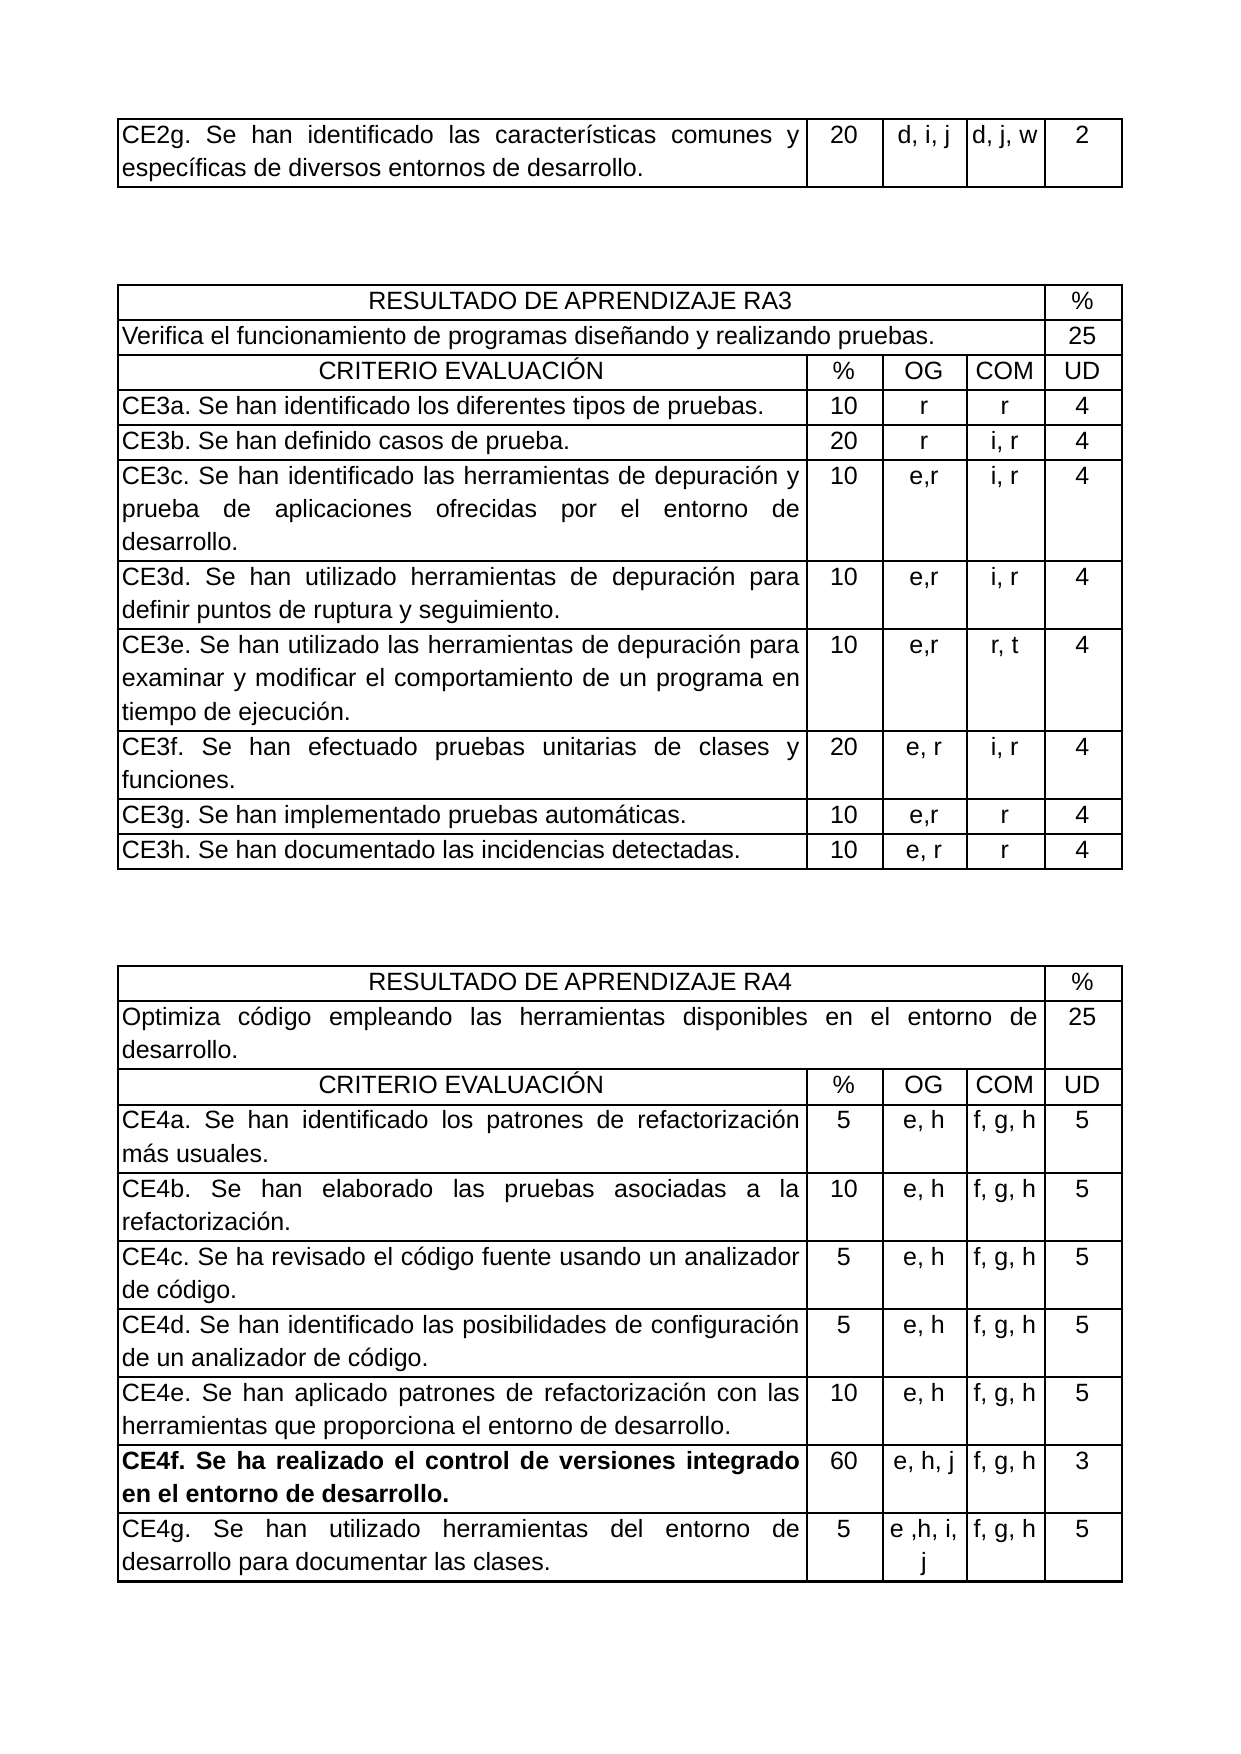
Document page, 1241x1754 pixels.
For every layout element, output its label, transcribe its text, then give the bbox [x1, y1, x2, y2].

table_cell 20 [808, 120, 882, 186]
table_cell 4 [1046, 461, 1121, 560]
table_cell r [968, 835, 1044, 868]
table_cell 60 [808, 1446, 882, 1512]
table_cell COM [968, 1070, 1044, 1103]
table_cell e,r [884, 630, 966, 729]
table_cell UD [1046, 1070, 1121, 1103]
table_cell i, r [968, 732, 1044, 798]
table_cell 10 [808, 835, 882, 868]
table_cell d, j, w [968, 120, 1044, 186]
table_cell f, g, h [968, 1446, 1044, 1512]
table_cell 25 [1046, 321, 1121, 354]
table_cell 4 [1046, 732, 1121, 798]
table_cell 4 [1046, 630, 1121, 729]
table_cell CE3f. Se han efectuado pruebas unitarias de clases y funciones. [119, 732, 806, 798]
table_cell f, g, h [968, 1378, 1044, 1444]
table_cell e ,h, i, j [884, 1514, 966, 1580]
table_cell 25 [1046, 1002, 1121, 1068]
table_cell CE3d. Se han utilizado herramientas de depuración para definir puntos de ruptura y seguimiento. [119, 562, 806, 628]
table_cell 5 [1046, 1310, 1121, 1376]
table_header % [1046, 967, 1121, 1000]
table_cell COM [968, 356, 1044, 389]
table_cell f, g, h [968, 1514, 1044, 1580]
table_cell i, r [968, 562, 1044, 628]
table_cell CE4b. Se han elaborado las pruebas asociadas a la refactorización. [119, 1174, 806, 1240]
table_cell 5 [808, 1106, 882, 1172]
table_cell 4 [1046, 835, 1121, 868]
table_cell 10 [808, 1378, 882, 1444]
table_cell 10 [808, 562, 882, 628]
table_cell r [884, 391, 966, 424]
table_cell e, h, j [884, 1446, 966, 1512]
table_cell CE4f. Se ha realizado el control de versiones integrado en el entorno de desarrollo. [119, 1446, 806, 1512]
table_cell OG [884, 1070, 966, 1103]
table_cell 10 [808, 1174, 882, 1240]
table_cell e, h [884, 1174, 966, 1240]
table_cell 5 [808, 1310, 882, 1376]
table_header RESULTADO DE APRENDIZAJE RA4 [119, 967, 1044, 1000]
table_cell 5 [808, 1242, 882, 1308]
table_cell % [808, 1070, 882, 1103]
table_cell 4 [1046, 562, 1121, 628]
table_cell r, t [968, 630, 1044, 729]
table_cell e, h [884, 1242, 966, 1308]
table_cell CE4c. Se ha revisado el código fuente usando un analizador de código. [119, 1242, 806, 1308]
table_cell CE3c. Se han identificado las herramientas de depuración y prueba de aplicaciones ofrecidas por el entorno de desarrollo. [119, 461, 806, 560]
table_cell 2 [1046, 120, 1121, 186]
table_cell 5 [1046, 1174, 1121, 1240]
table_cell CE3a. Se han identificado los diferentes tipos de pruebas. [119, 391, 806, 424]
table_cell CE2g. Se han identificado las características comunes y específicas de diversos entornos de desarrollo. [119, 120, 806, 186]
table_cell CE3b. Se han definido casos de prueba. [119, 426, 806, 459]
table_cell e, h [884, 1106, 966, 1172]
table_cell 5 [1046, 1514, 1121, 1580]
table_cell CRITERIO EVALUACIÓN [119, 1070, 806, 1103]
table_cell d, i, j [884, 120, 966, 186]
table_cell Verifica el funcionamiento de programas diseñando y realizando pruebas. [119, 321, 1044, 354]
table_cell 10 [808, 391, 882, 424]
table_cell CE4d. Se han identificado las posibilidades de configuración de un analizador de código. [119, 1310, 806, 1376]
table_cell 5 [1046, 1106, 1121, 1172]
table_cell e, h [884, 1378, 966, 1444]
table_cell r [884, 426, 966, 459]
table_cell f, g, h [968, 1174, 1044, 1240]
table_cell r [968, 800, 1044, 833]
table_cell i, r [968, 461, 1044, 560]
table_cell e, r [884, 732, 966, 798]
table_cell 10 [808, 800, 882, 833]
table_cell OG [884, 356, 966, 389]
table_header RESULTADO DE APRENDIZAJE RA3 [119, 286, 1044, 319]
table_cell 5 [1046, 1378, 1121, 1444]
table_cell 5 [808, 1514, 882, 1580]
table_cell CRITERIO EVALUACIÓN [119, 356, 806, 389]
table_cell f, g, h [968, 1242, 1044, 1308]
table_cell CE4g. Se han utilizado herramientas del entorno de desarrollo para documentar las clases. [119, 1514, 806, 1580]
table_cell 4 [1046, 800, 1121, 833]
table_cell 20 [808, 732, 882, 798]
table_cell CE3h. Se han documentado las incidencias detectadas. [119, 835, 806, 868]
table_cell CE4a. Se han identificado los patrones de refactorización más usuales. [119, 1106, 806, 1172]
table_cell % [808, 356, 882, 389]
table_cell CE3g. Se han implementado pruebas automáticas. [119, 800, 806, 833]
table_cell e, r [884, 835, 966, 868]
table_cell e,r [884, 562, 966, 628]
table_cell e, h [884, 1310, 966, 1376]
table_cell f, g, h [968, 1310, 1044, 1376]
table_cell e,r [884, 461, 966, 560]
table_cell 10 [808, 630, 882, 729]
table_cell CE4e. Se han aplicado patrones de refactorización con las herramientas que proporciona el entorno de desarrollo. [119, 1378, 806, 1444]
table_cell 10 [808, 461, 882, 560]
table_cell e,r [884, 800, 966, 833]
table_cell f, g, h [968, 1106, 1044, 1172]
table_cell 5 [1046, 1242, 1121, 1308]
table_cell i, r [968, 426, 1044, 459]
table_cell 4 [1046, 391, 1121, 424]
table_cell r [968, 391, 1044, 424]
table_cell 20 [808, 426, 882, 459]
table_cell UD [1046, 356, 1121, 389]
table_cell 3 [1046, 1446, 1121, 1512]
table_header % [1046, 286, 1121, 319]
table_cell 4 [1046, 426, 1121, 459]
table_cell Optimiza código empleando las herramientas disponibles en el entorno de desarrollo. [119, 1002, 1044, 1068]
table_cell CE3e. Se han utilizado las herramientas de depuración para examinar y modificar el comportamiento de un programa en tiempo de ejecución. [119, 630, 806, 729]
